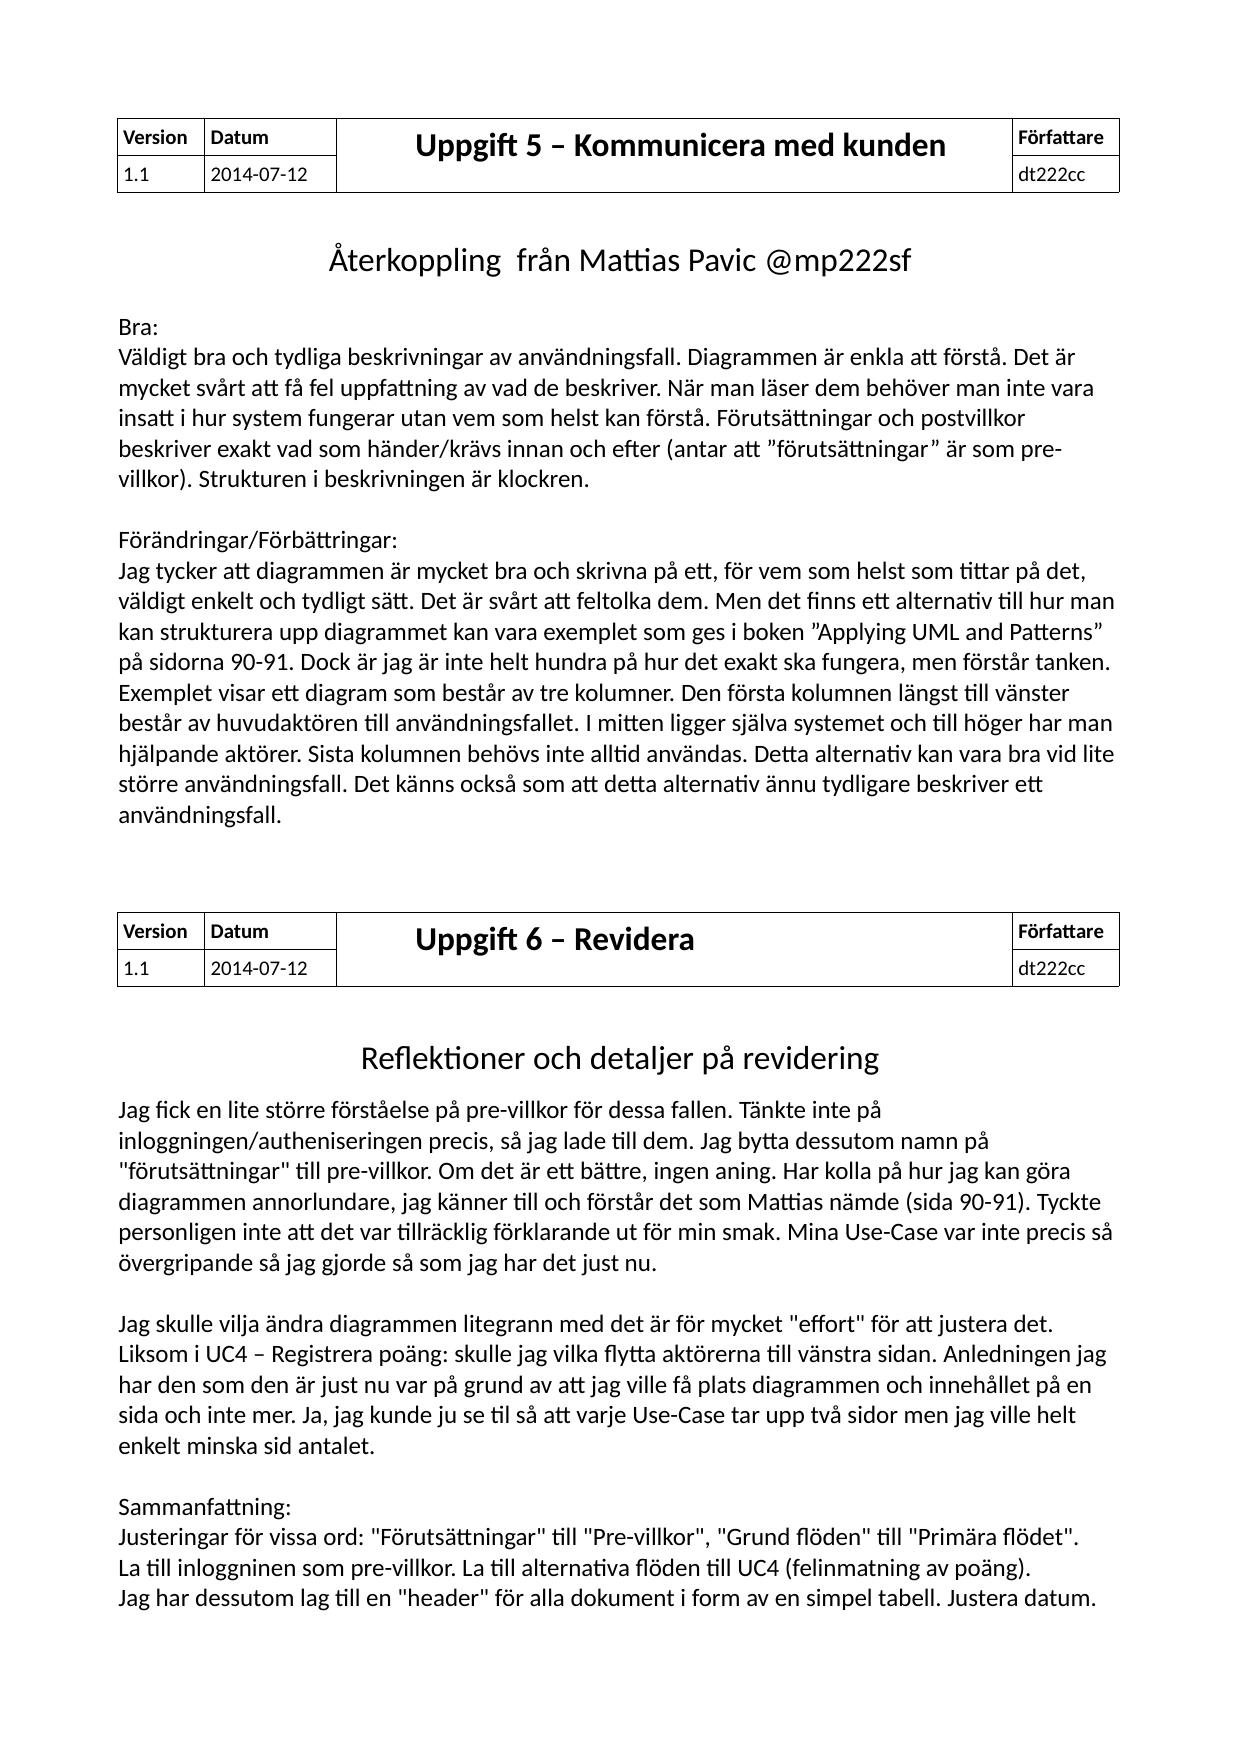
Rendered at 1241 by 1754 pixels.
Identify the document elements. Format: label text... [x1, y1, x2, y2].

table_header Uppgift 6 – Revidera [337, 913, 1012, 986]
table_cell dt222cc [1013, 156, 1119, 192]
table_header Uppgift 5 – Kommunicera med kunden [337, 119, 1012, 192]
text Reflektioner och detaljer på revidering [118, 986, 1122, 1078]
text Jag fick en lite större förståelse på pre-villkor för dessa fallen. Tänkte inte på inloggningen/autheniseringen precis, så jag lade till dem. Jag bytta dessutom namn på "förutsättningar" till pre-villkor. Om det är ett bättre, ingen aning. Har kolla på hur jag kan göra diagrammen annorlundare, jag känner till och förstår det som Mattias nämde (sida 90-91). Tyckte personligen inte att det var tillräcklig förklarande ut för min smak. Mina Use-Case var inte precis så övergripande så jag gjorde så som jag har det just nu. [118, 1094, 1122, 1277]
table_cell 1.1 [118, 156, 204, 192]
text Jag skulle vilja ändra diagrammen litegrann med det är för mycket "effort" för att justera det. Liksom i UC4 – Registrera poäng: skulle jag vilka flytta aktörerna till vänstra sidan. Anledningen jag har den som den är just nu var på grund av att jag ville få plats diagrammen och innehållet på en sida och inte mer. Ja, jag kunde ju se til så att varje Use-Case tar upp två sidor men jag ville helt enkelt minska sid antalet. [118, 1308, 1122, 1461]
table_header Författare [1013, 913, 1119, 949]
table_cell 2014-07-12 [205, 950, 336, 986]
table_header Version [118, 913, 204, 949]
text Justeringar för vissa ord: "Förutsättningar" till "Pre-villkor", "Grund flöden" till "Primära flödet". La till inloggninen som pre-villkor. La till alternativa flöden till UC4 (felinmatning av poäng). [118, 1522, 1122, 1583]
table_cell dt222cc [1013, 950, 1119, 986]
table_cell 1.1 [118, 950, 204, 986]
text Bra: Väldigt bra och tydliga beskrivningar av användningsfall. Diagrammen är enkla att förstå. Det är mycket svårt att få fel uppfattning av vad de beskriver. När man läser dem behöver man inte vara insatt i hur system fungerar utan vem som helst kan förstå. Förutsättningar och postvillkor beskriver exakt vad som händer/krävs innan och efter (antar att ”förutsättningar” är som pre-villkor). Strukturen i beskrivningen är klockren. Förändringar/Förbättringar: Jag tycker att diagrammen är mycket bra och skrivna på ett, för vem som helst som tittar på det, väldigt enkelt och tydligt sätt. Det är svårt att feltolka dem. Men det finns ett alternativ till hur man kan strukturera upp diagrammet kan vara exemplet som ges i boken ”Applying UML and Patterns” på sidorna 90-91. Dock är jag är inte helt hundra på hur det exakt ska fungera, men förstår tanken. Exemplet visar ett diagram som består av tre kolumner. Den första kolumnen längst till vänster består av huvudaktören till användningsfallet. I mitten ligger själva systemet och till höger har man hjälpande aktörer. Sista kolumnen behövs inte alltid användas. Detta alternativ kan vara bra vid lite större användningsfall. Det känns också som att detta alternativ ännu tydligare beskriver ett användningsfall. [118, 280, 1122, 829]
text Sammanfattning: [118, 1491, 1122, 1522]
text Jag har dessutom lag till en "header" för alla dokument i form av en simpel tabell. Justera datum. [118, 1583, 1122, 1613]
table_header Datum [205, 119, 336, 155]
text Återkoppling från Mattias Pavic @mp222sf [118, 239, 1122, 280]
table_cell 2014-07-12 [205, 156, 336, 192]
table_header Version [118, 119, 204, 155]
table_header Datum [205, 913, 336, 949]
table_header Författare [1013, 119, 1119, 155]
